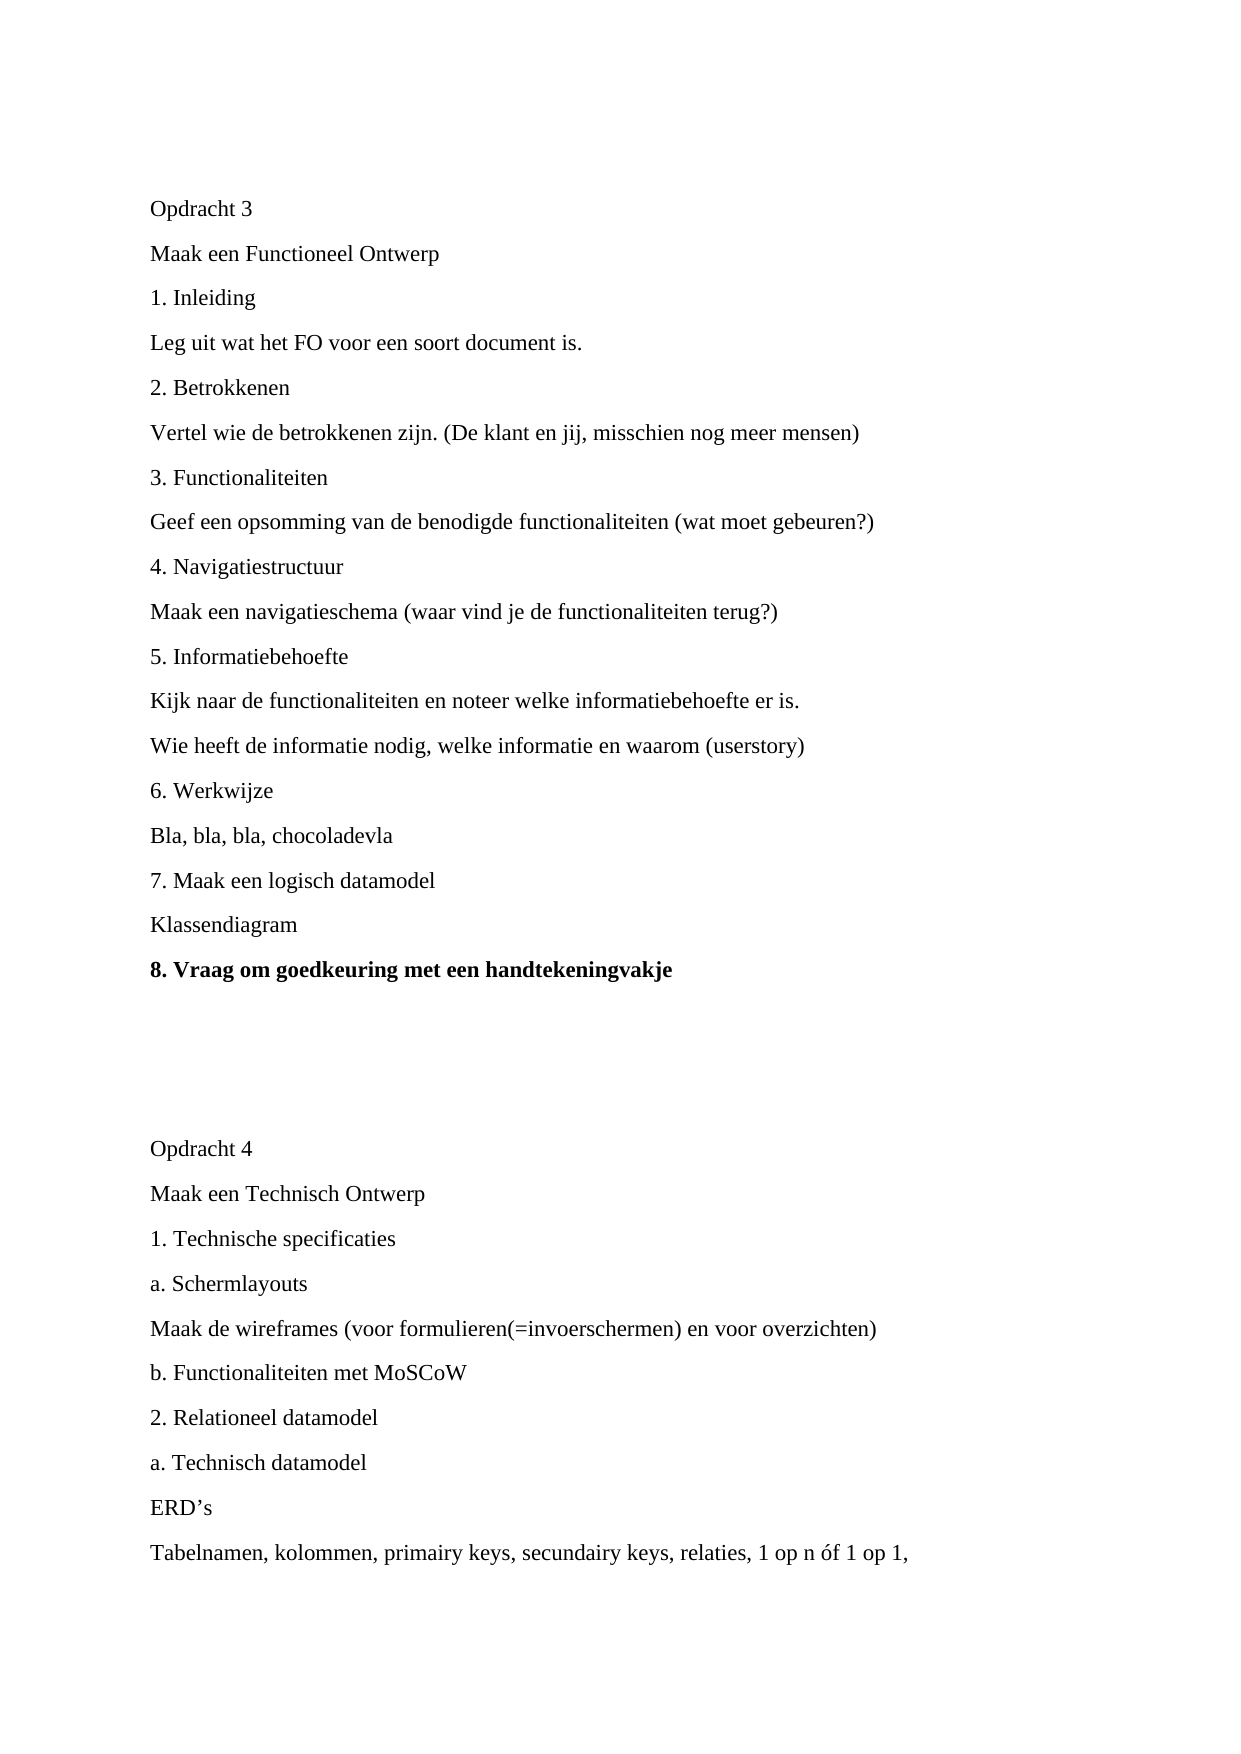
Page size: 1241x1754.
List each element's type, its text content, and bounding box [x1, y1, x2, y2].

text 2. Betrokkenen [150, 374, 1090, 400]
text Wie heeft de informatie nodig, welke informatie en waarom (userstory) [150, 732, 1090, 759]
text b. Functionaliteiten met MoSCoW [150, 1359, 1090, 1386]
text Maak de wireframes (voor formulieren(=invoerschermen) en voor overzichten) [150, 1314, 1090, 1341]
text 5. Informatiebehoefte [150, 643, 1090, 669]
text a. Technisch datamodel [150, 1449, 1090, 1475]
text a. Schermlayouts [150, 1270, 1090, 1296]
text 7. Maak een logisch datamodel [150, 867, 1090, 893]
text 2. Relationeel datamodel [150, 1404, 1090, 1431]
text 3. Functionaliteiten [150, 463, 1090, 490]
text Bla, bla, bla, chocoladevla [150, 822, 1090, 848]
text Maak een Technisch Ontwerp [150, 1180, 1090, 1207]
text 1. Technische specificaties [150, 1225, 1090, 1251]
text Geef een opsomming van de benodigde functionaliteiten (wat moet gebeuren?) [150, 508, 1090, 535]
text 6. Werkwijze [150, 777, 1090, 803]
text Opdracht 4 [150, 1135, 1090, 1162]
text ERD’s [150, 1494, 1090, 1520]
text 1. Inleiding [150, 284, 1090, 311]
text Klassendiagram [150, 911, 1090, 938]
text 8. Vraag om goedkeuring met een handtekeningvakje [150, 956, 1090, 983]
text 4. Navigatiestructuur [150, 553, 1090, 579]
text Maak een Functioneel Ontwerp [150, 239, 1090, 266]
text Maak een navigatieschema (waar vind je de functionaliteiten terug?) [150, 598, 1090, 624]
text Tabelnamen, kolommen, primairy keys, secundairy keys, relaties, 1 op n óf 1 op 1, [150, 1538, 1090, 1565]
text Opdracht 3 [150, 195, 1090, 221]
text Leg uit wat het FO voor een soort document is. [150, 329, 1090, 356]
text Kijk naar de functionaliteiten en noteer welke informatiebehoefte er is. [150, 687, 1090, 714]
text Vertel wie de betrokkenen zijn. (De klant en jij, misschien nog meer mensen) [150, 419, 1090, 445]
